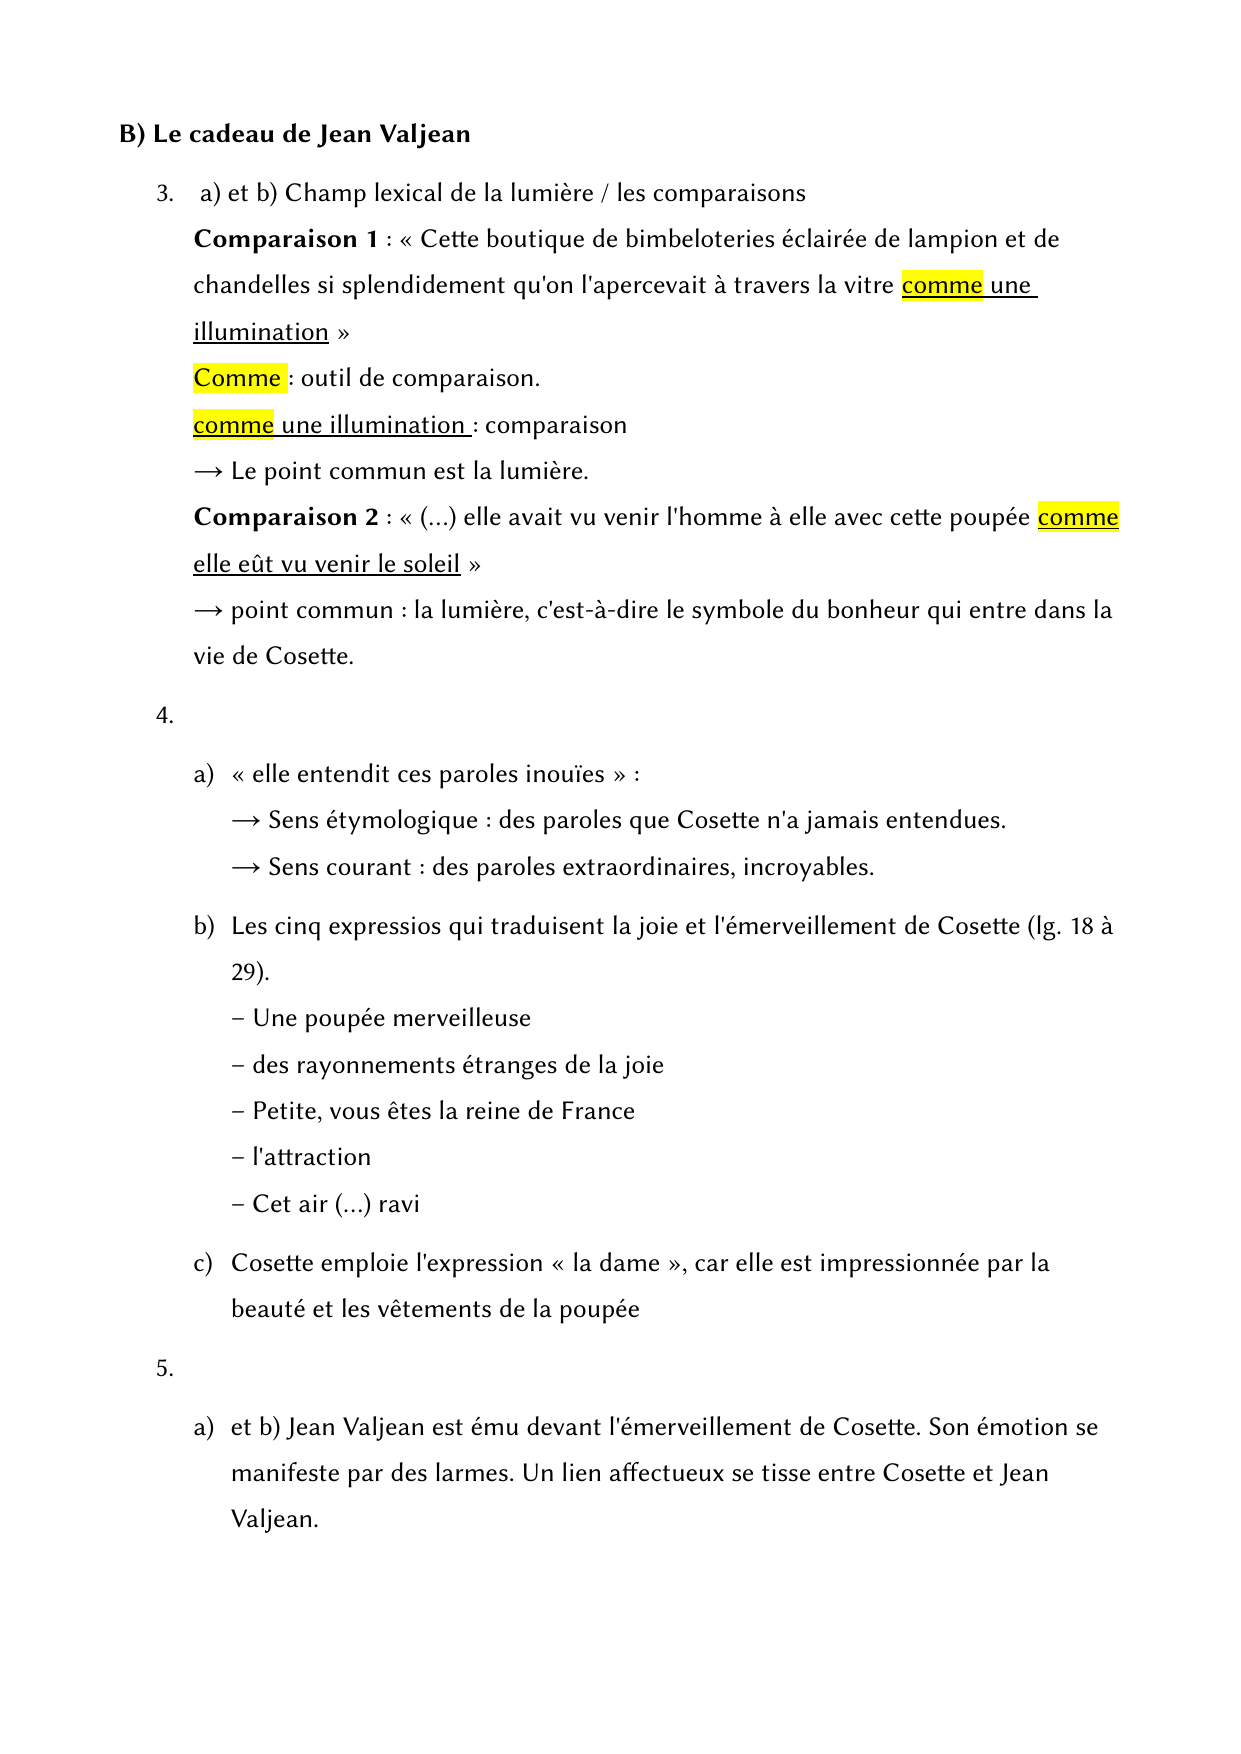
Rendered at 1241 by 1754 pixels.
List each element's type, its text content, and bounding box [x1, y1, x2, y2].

list et b) Jean Valjean est ému devant l'émerveillement de Cosette. Son émotion se manifeste par des larmes. Un lien affectueux se tisse entre Cosette et Jean Valjean. [193, 1411, 1122, 1534]
list a) et b) Champ lexical de la lumière / les comparaisons Comparaison 1 : « Cette boutique de bimbeloteries éclairée de lampion et de chandelles si splendidement qu'on l'apercevait à travers la vitre comme une illumination » Comme : outil de comparaison. comme une illumination : comparaison → Le point commun est la lumière. Comparaison 2 : « (…) elle avait vu venir l'homme à elle avec cette poupée comme elle eût vu venir le soleil » → point commun : la lumière, c'est-à-dire le symbole du bonheur qui entre dans la vie de Cosette. [156, 177, 1122, 671]
text B) Le cadeau de Jean Valjean [118, 118, 1122, 149]
list Cosette emploie l'expression « la dame », car elle est impressionnée par la beauté et les vêtements de la poupée [193, 1247, 1122, 1324]
list « elle entendit ces paroles inouïes » : → Sens étymologique : des paroles que Cosette n'a jamais entendues. → Sens courant : des paroles extraordinaires, incroyables. [193, 758, 1122, 882]
list Les cinq expressios qui traduisent la joie et l'émerveillement de Cosette (lg. 18 à 29). – Une poupée merveilleuse – des rayonnements étranges de la joie – Petite, vous êtes la reine de France – l'attraction – Cet air (…) ravi [193, 910, 1122, 1219]
